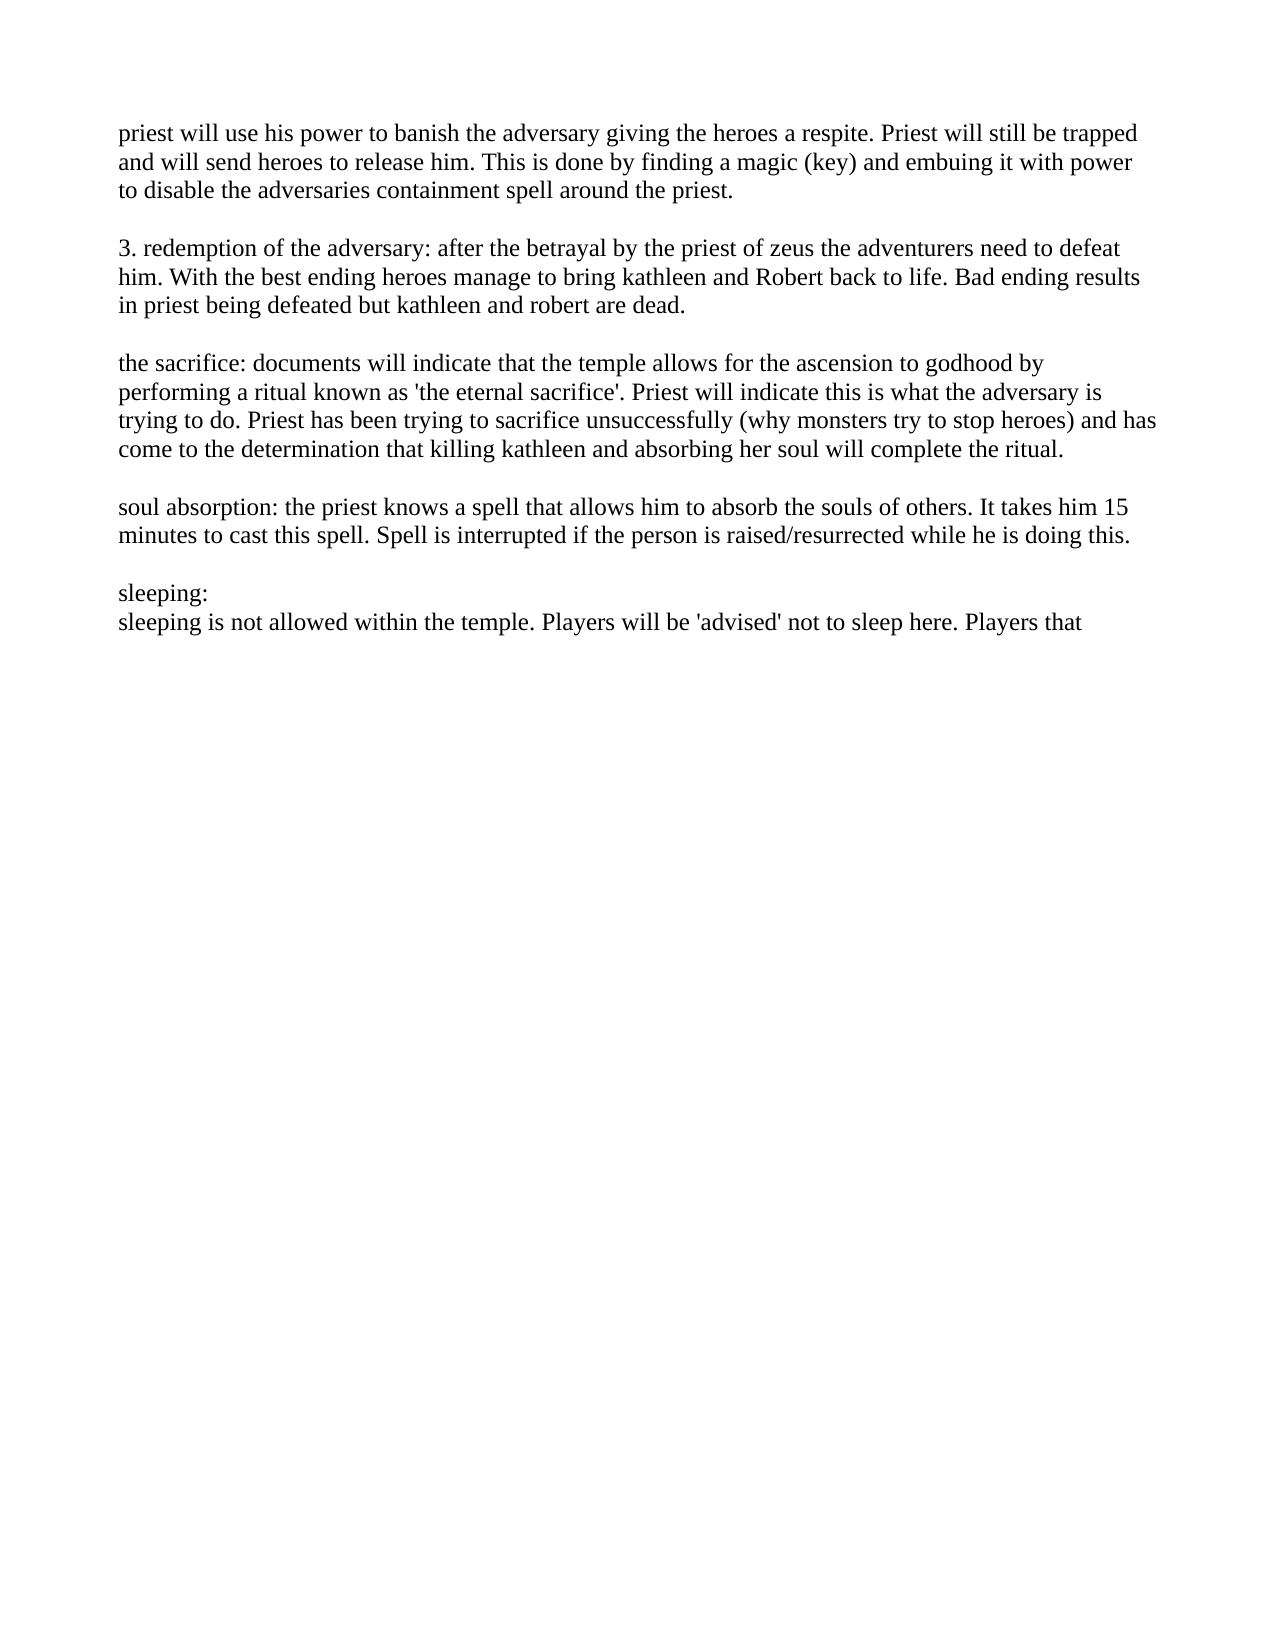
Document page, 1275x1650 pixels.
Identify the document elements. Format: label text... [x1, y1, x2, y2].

text soul absorption: the priest knows a spell that allows him to absorb the souls of others. It takes him 15 minutes to cast this spell. Spell is interrupted if the person is raised/resurrected while he is doing this. [118, 492, 1157, 549]
text priest will use his power to banish the adversary giving the heroes a respite. Priest will still be trapped and will send heroes to release him. This is done by finding a magic (key) and embuing it with power to disable the adversaries containment spell around the priest. [118, 118, 1157, 204]
text sleeping is not allowed within the temple. Players will be 'advised' not to sleep here. Players that [118, 607, 1157, 636]
text 3. redemption of the adversary: after the betrayal by the priest of zeus the adventurers need to defeat him. With the best ending heroes manage to bring kathleen and Robert back to life. Bad ending results in priest being defeated but kathleen and robert are dead. [118, 233, 1157, 319]
text the sacrifice: documents will indicate that the temple allows for the ascension to godhood by performing a ritual known as 'the eternal sacrifice'. Priest will indicate this is what the adversary is trying to do. Priest has been trying to sacrifice unsuccessfully (why monsters try to stop heroes) and has come to the determination that killing kathleen and absorbing her soul will complete the ritual. [118, 348, 1157, 463]
text sleeping: [118, 578, 1157, 607]
